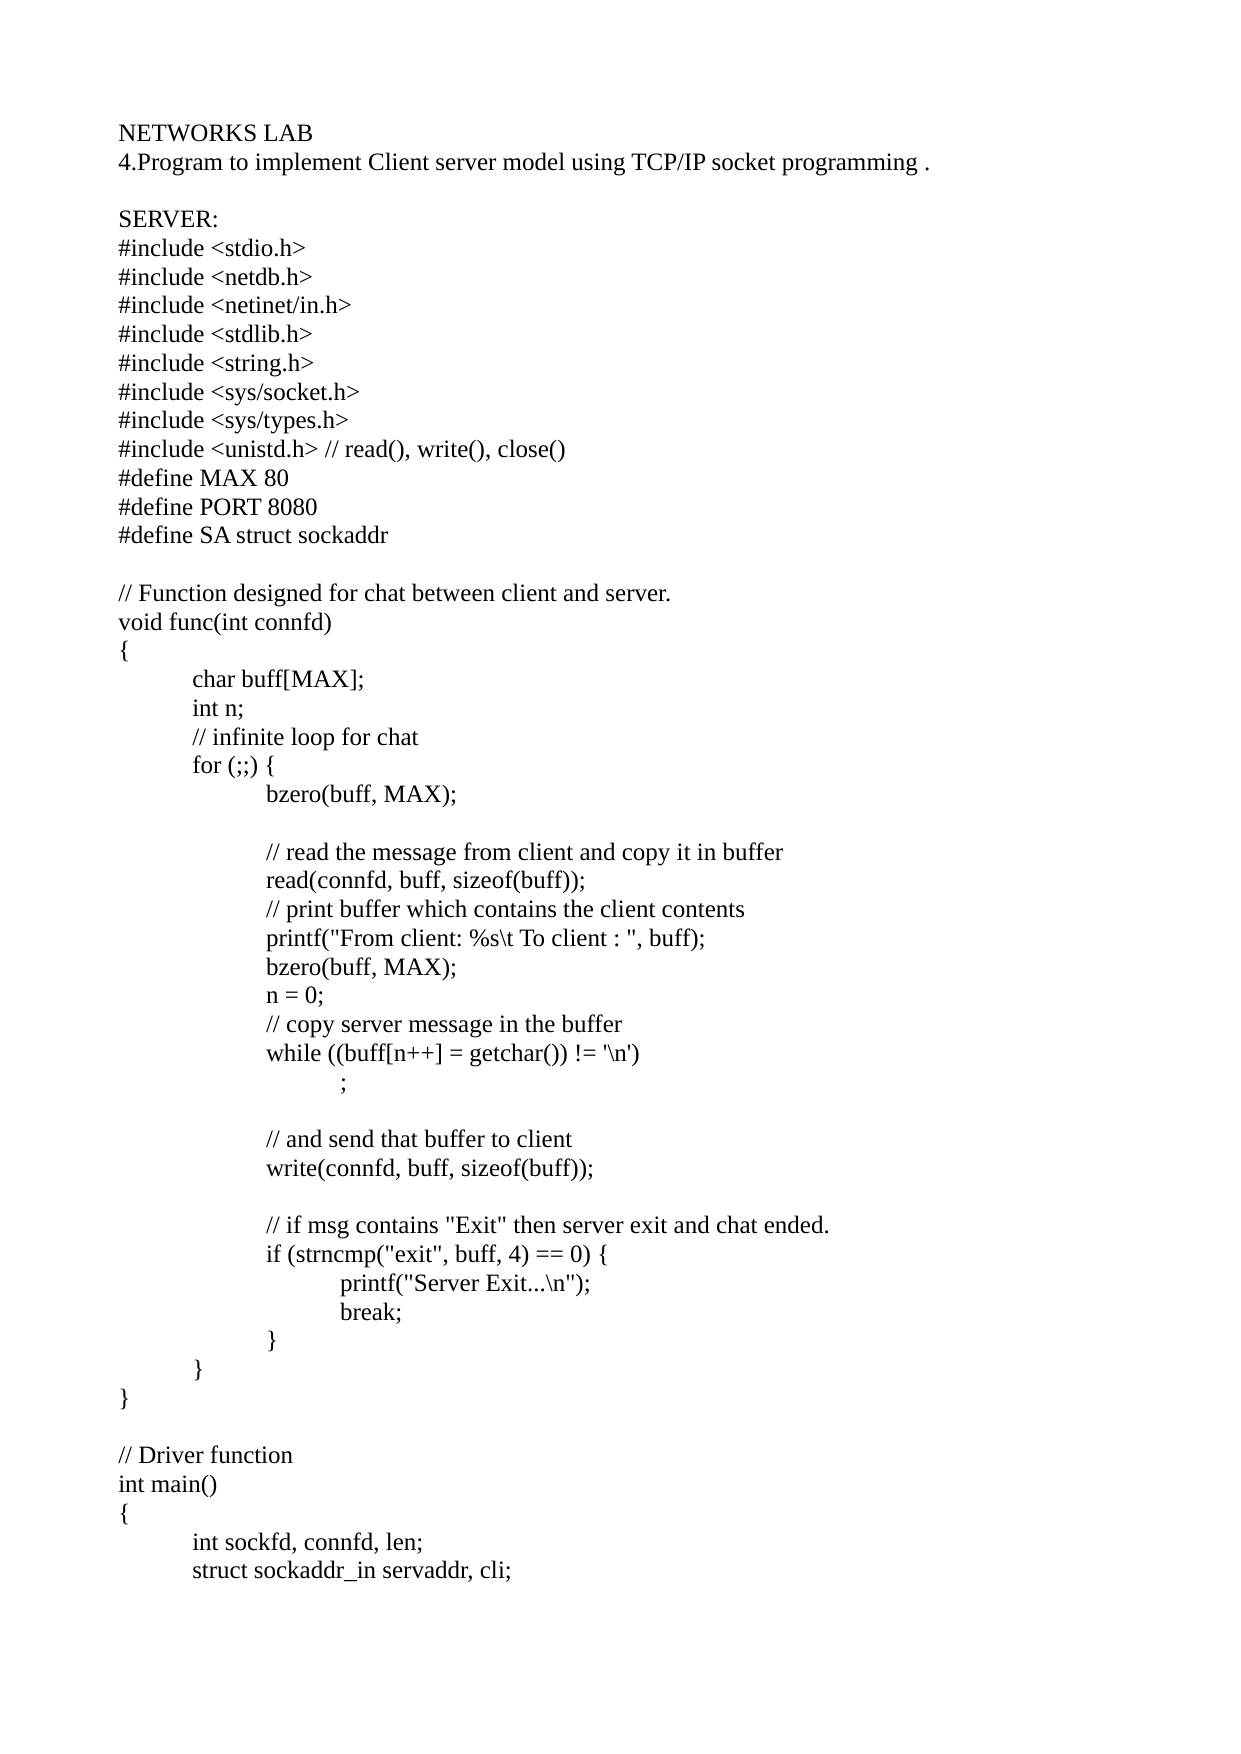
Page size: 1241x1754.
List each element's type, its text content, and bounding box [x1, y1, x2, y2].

text } [118, 1383, 1122, 1412]
text // Driver function [118, 1441, 1122, 1469]
text // read the message from client and copy it in buffer [118, 837, 1122, 866]
text // copy server message in the buffer [118, 1009, 1122, 1038]
text char buff[MAX]; [118, 664, 1122, 693]
text // print buffer which contains the client contents [118, 894, 1122, 923]
text printf("From client: %s\t To client : ", buff); [118, 923, 1122, 952]
text #include <unistd.h> // read(), write(), close() [118, 434, 1122, 463]
text // if msg contains "Exit" then server exit and chat ended. [118, 1211, 1122, 1239]
text } [118, 1326, 1122, 1354]
text if (strncmp("exit", buff, 4) == 0) { [118, 1239, 1122, 1268]
text #include <sys/types.h> [118, 406, 1122, 434]
text #include <string.h> [118, 348, 1122, 377]
text NETWORKS LAB [118, 118, 1122, 147]
text struct sockaddr_in servaddr, cli; [118, 1556, 1122, 1584]
text SERVER: [118, 204, 1122, 233]
text int n; [118, 693, 1122, 722]
text #include <netinet/in.h> [118, 291, 1122, 319]
text write(connfd, buff, sizeof(buff)); [118, 1153, 1122, 1182]
text for (;;) { [118, 751, 1122, 779]
text printf("Server Exit...\n"); [118, 1268, 1122, 1297]
text n = 0; [118, 981, 1122, 1009]
text #include <netdb.h> [118, 262, 1122, 291]
text bzero(buff, MAX); [118, 779, 1122, 808]
text // Function designed for chat between client and server. [118, 578, 1122, 607]
text } [118, 1354, 1122, 1383]
text read(connfd, buff, sizeof(buff)); [118, 866, 1122, 894]
text ; [118, 1067, 1122, 1096]
text #include <sys/socket.h> [118, 377, 1122, 406]
text #include <stdlib.h> [118, 319, 1122, 348]
text #define SA struct sockaddr [118, 521, 1122, 549]
text #include <stdio.h> [118, 233, 1122, 262]
text break; [118, 1297, 1122, 1326]
text { [118, 1498, 1122, 1527]
text int main() [118, 1469, 1122, 1498]
text #define MAX 80 [118, 463, 1122, 492]
text { [118, 636, 1122, 664]
text // and send that buffer to client [118, 1124, 1122, 1153]
text while ((buff[n++] = getchar()) != '\n') [118, 1038, 1122, 1067]
text // infinite loop for chat [118, 722, 1122, 751]
text int sockfd, connfd, len; [118, 1527, 1122, 1556]
text bzero(buff, MAX); [118, 952, 1122, 981]
text #define PORT 8080 [118, 492, 1122, 521]
text void func(int connfd) [118, 607, 1122, 636]
text 4.Program to implement Client server model using TCP/IP socket programming . [118, 147, 1122, 176]
